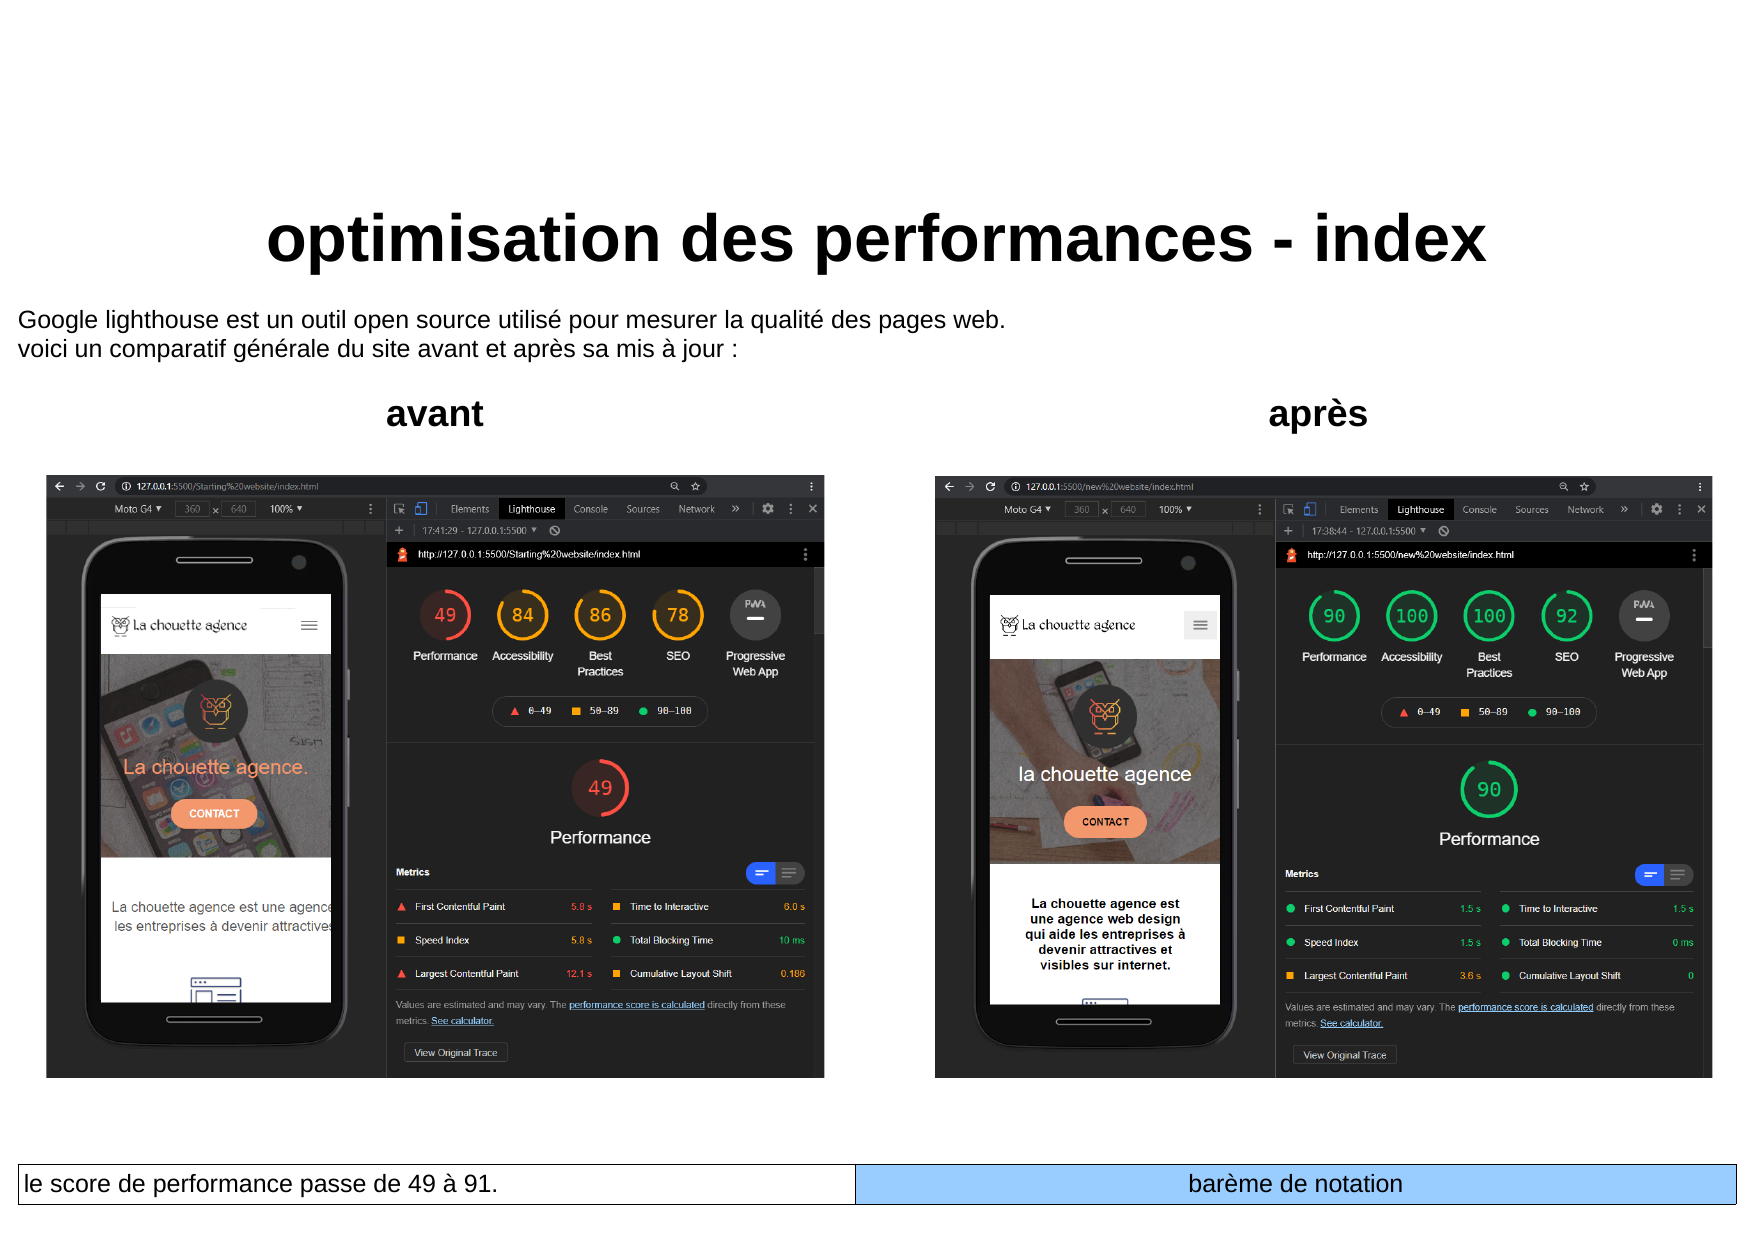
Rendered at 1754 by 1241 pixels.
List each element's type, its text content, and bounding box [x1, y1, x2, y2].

table_header le score de performance passe de 49 à 91. [19, 1165, 855, 1204]
picture [46, 475, 825, 1078]
text optimisation des performances - index [18, 199, 1736, 276]
text avant après [18, 391, 1736, 434]
text voici un comparatif générale du site avant et après sa mis à jour : [18, 333, 1736, 362]
text Google lighthouse est un outil open source utilisé pour mesurer la qualité des pages web. [18, 305, 1736, 333]
table_header barème de notation [856, 1165, 1736, 1204]
picture [935, 476, 1713, 1078]
